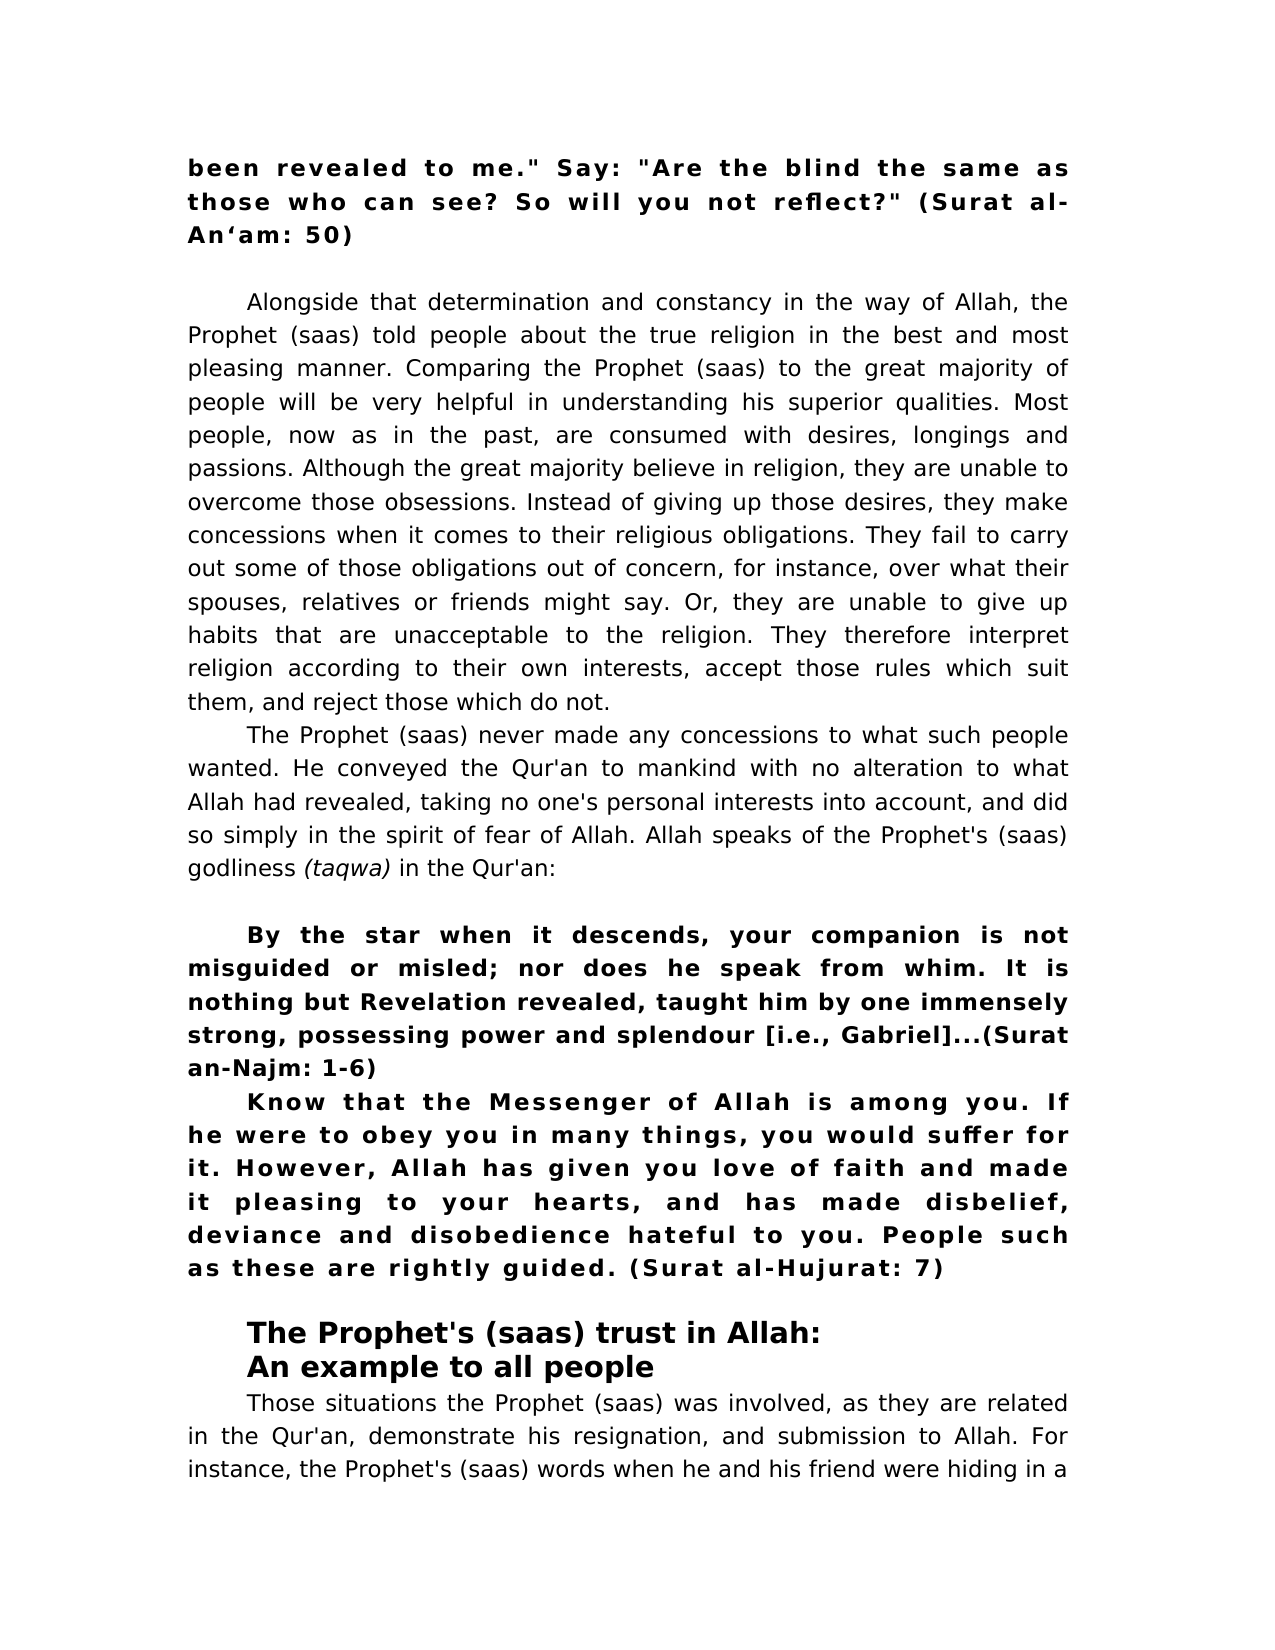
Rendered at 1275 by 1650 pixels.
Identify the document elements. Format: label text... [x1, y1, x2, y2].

text The Prophet (saas) never made any concessions to what such people wanted. He conveyed the Qur'an to mankind with no alteration to what Allah had revealed, taking no one's personal interests into account, and did so simply in the spirit of fear of Allah. Allah speaks of the Prophet's (saas) godliness (taqwa) in the Qur'an: [187, 717, 1070, 883]
text By the star when it descends, your companion is not misguided or misled; nor does he speak from whim. It is nothing but Revelation revealed, taught him by one immensely strong, possessing power and splendour [i.e., Gabriel]...(Surat an-Najm: 1-6) [187, 917, 1070, 1083]
text Know that the Messenger of Allah is among you. If he were to obey you in many things, you would suffer for it. However, Allah has given you love of faith and made it pleasing to your hearts, and has made disbelief, deviance and disobedience hateful to you. People such as these are rightly guided. (Surat al-Hujurat: 7) [187, 1083, 1070, 1283]
text Alongside that determination and constancy in the way of Allah, the Prophet (saas) told people about the true religion in the best and most pleasing manner. Comparing the Prophet (saas) to the great majority of people will be very helpful in understanding his superior qualities. Most people, now as in the past, are consumed with desires, longings and passions. Although the great majority believe in religion, they are unable to overcome those obsessions. Instead of giving up those desires, they make concessions when it comes to their religious obligations. They fail to carry out some of those obligations out of concern, for instance, over what their spouses, relatives or friends might say. Or, they are unable to give up habits that are unacceptable to the religion. They therefore interpret religion according to their own interests, accept those rules which suit them, and reject those which do not. [187, 283, 1070, 717]
text Those situations the Prophet (saas) was involved, as they are related in the Qur'an, demonstrate his resignation, and submission to Allah. For instance, the Prophet's (saas) words when he and his friend were hiding in a [187, 1384, 1070, 1484]
text been revealed to me." Say: "Are the blind the same as those who can see? So will you not reflect?" (Surat al-An‘am: 50) [187, 150, 1070, 250]
text An example to all people [187, 1351, 1070, 1384]
text The Prophet's (saas) trust in Allah: [187, 1317, 1070, 1351]
